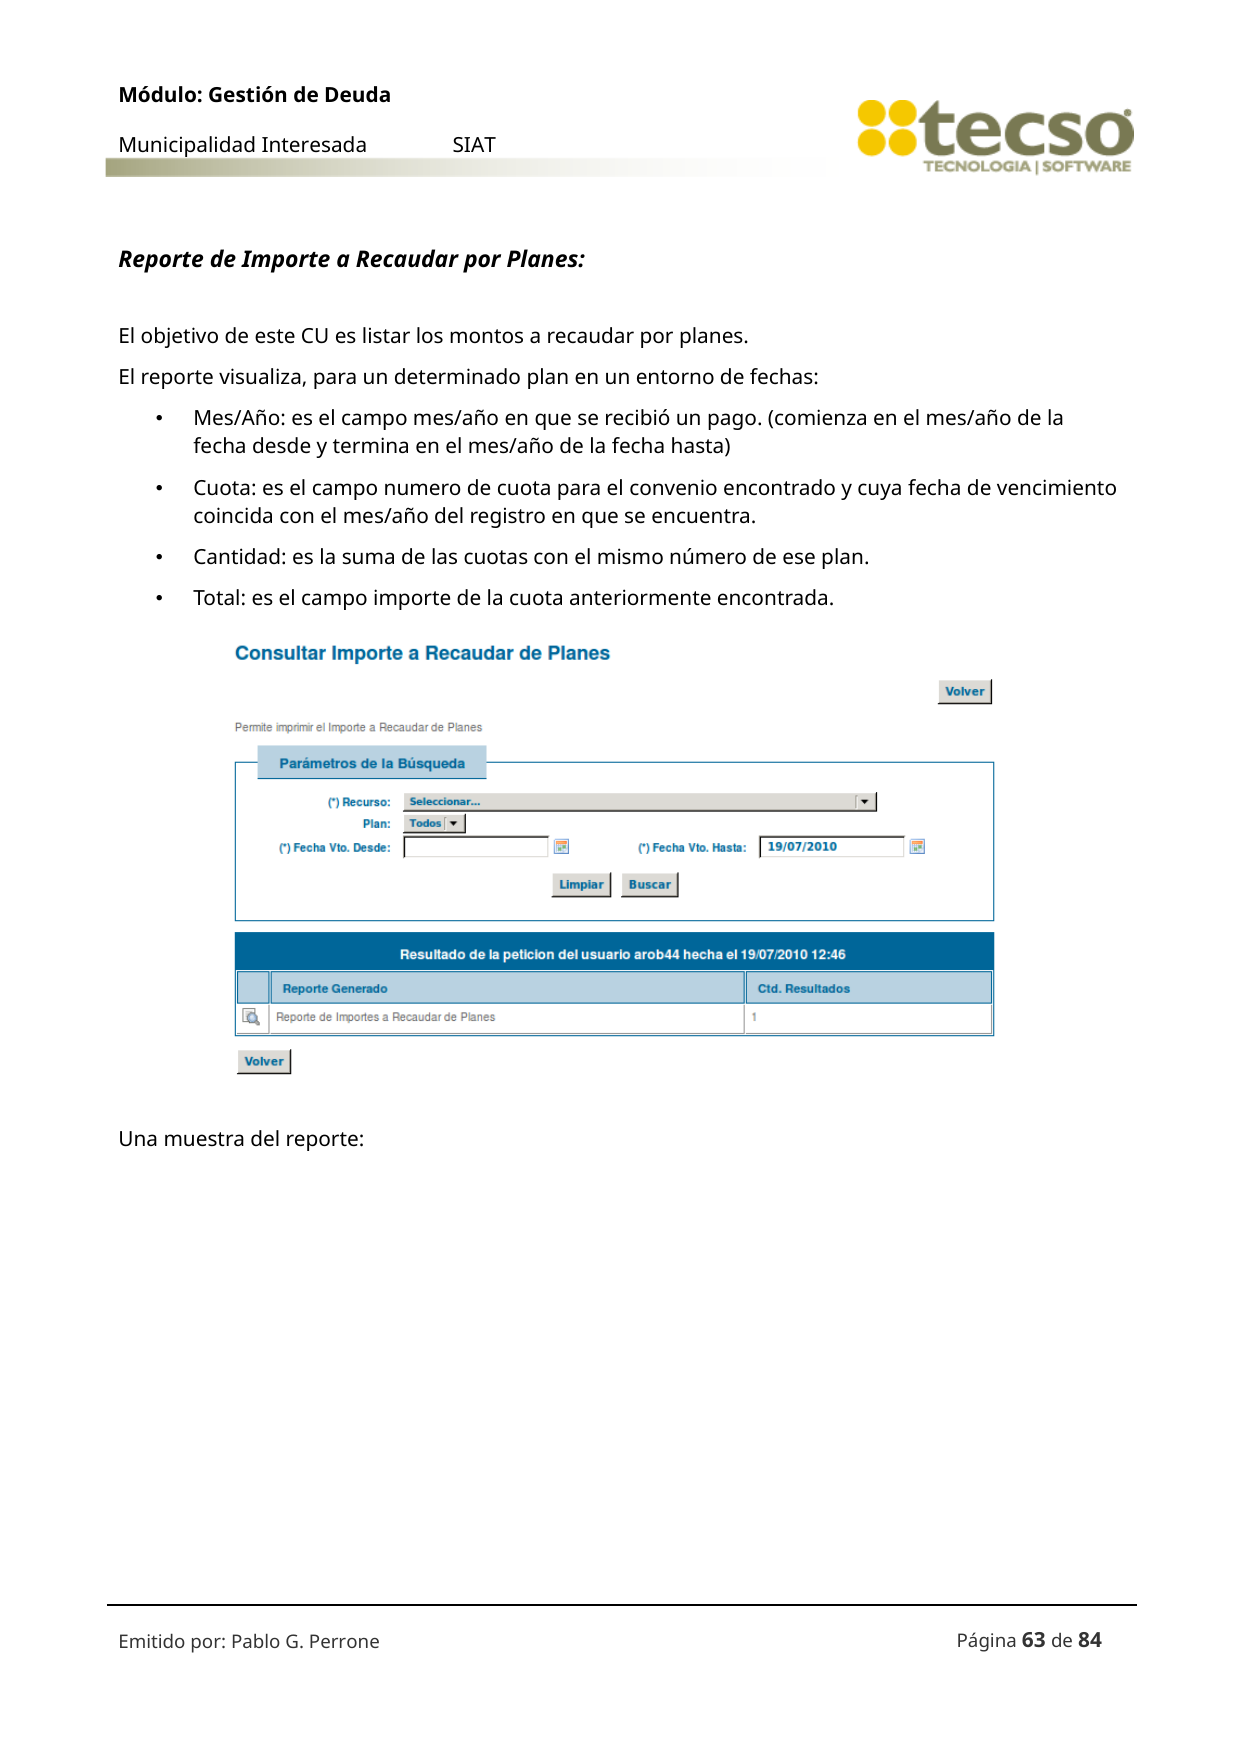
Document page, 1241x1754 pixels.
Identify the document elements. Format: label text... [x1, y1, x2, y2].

text Una muestra del reporte: [118, 1124, 1122, 1153]
list Mes/Año: es el campo mes/año en que se recibió un pago. (comienza en el mes/año de la fecha desde y termina en el mes/año de la fecha hasta) [156, 403, 1122, 460]
list Total: es el campo importe de la cuota anteriormente encontrada. [156, 583, 1122, 611]
text El reporte visualiza, para un determinado plan en un entorno de fechas: [118, 362, 1122, 391]
list Cuota: es el campo numero de cuota para el convenio encontrado y cuya fecha de vencimiento coincida con el mes/año del registro en que se encuentra. [156, 473, 1122, 529]
picture [224, 637, 1016, 1084]
picture [105, 100, 1134, 177]
list Cantidad: es la suma de las cuotas con el mismo número de ese plan. [156, 542, 1122, 570]
subtitle Reporte de Importe a Recaudar por Planes: [118, 243, 1122, 274]
text El objetivo de este CU es listar los montos a recaudar por planes. [118, 321, 1122, 350]
